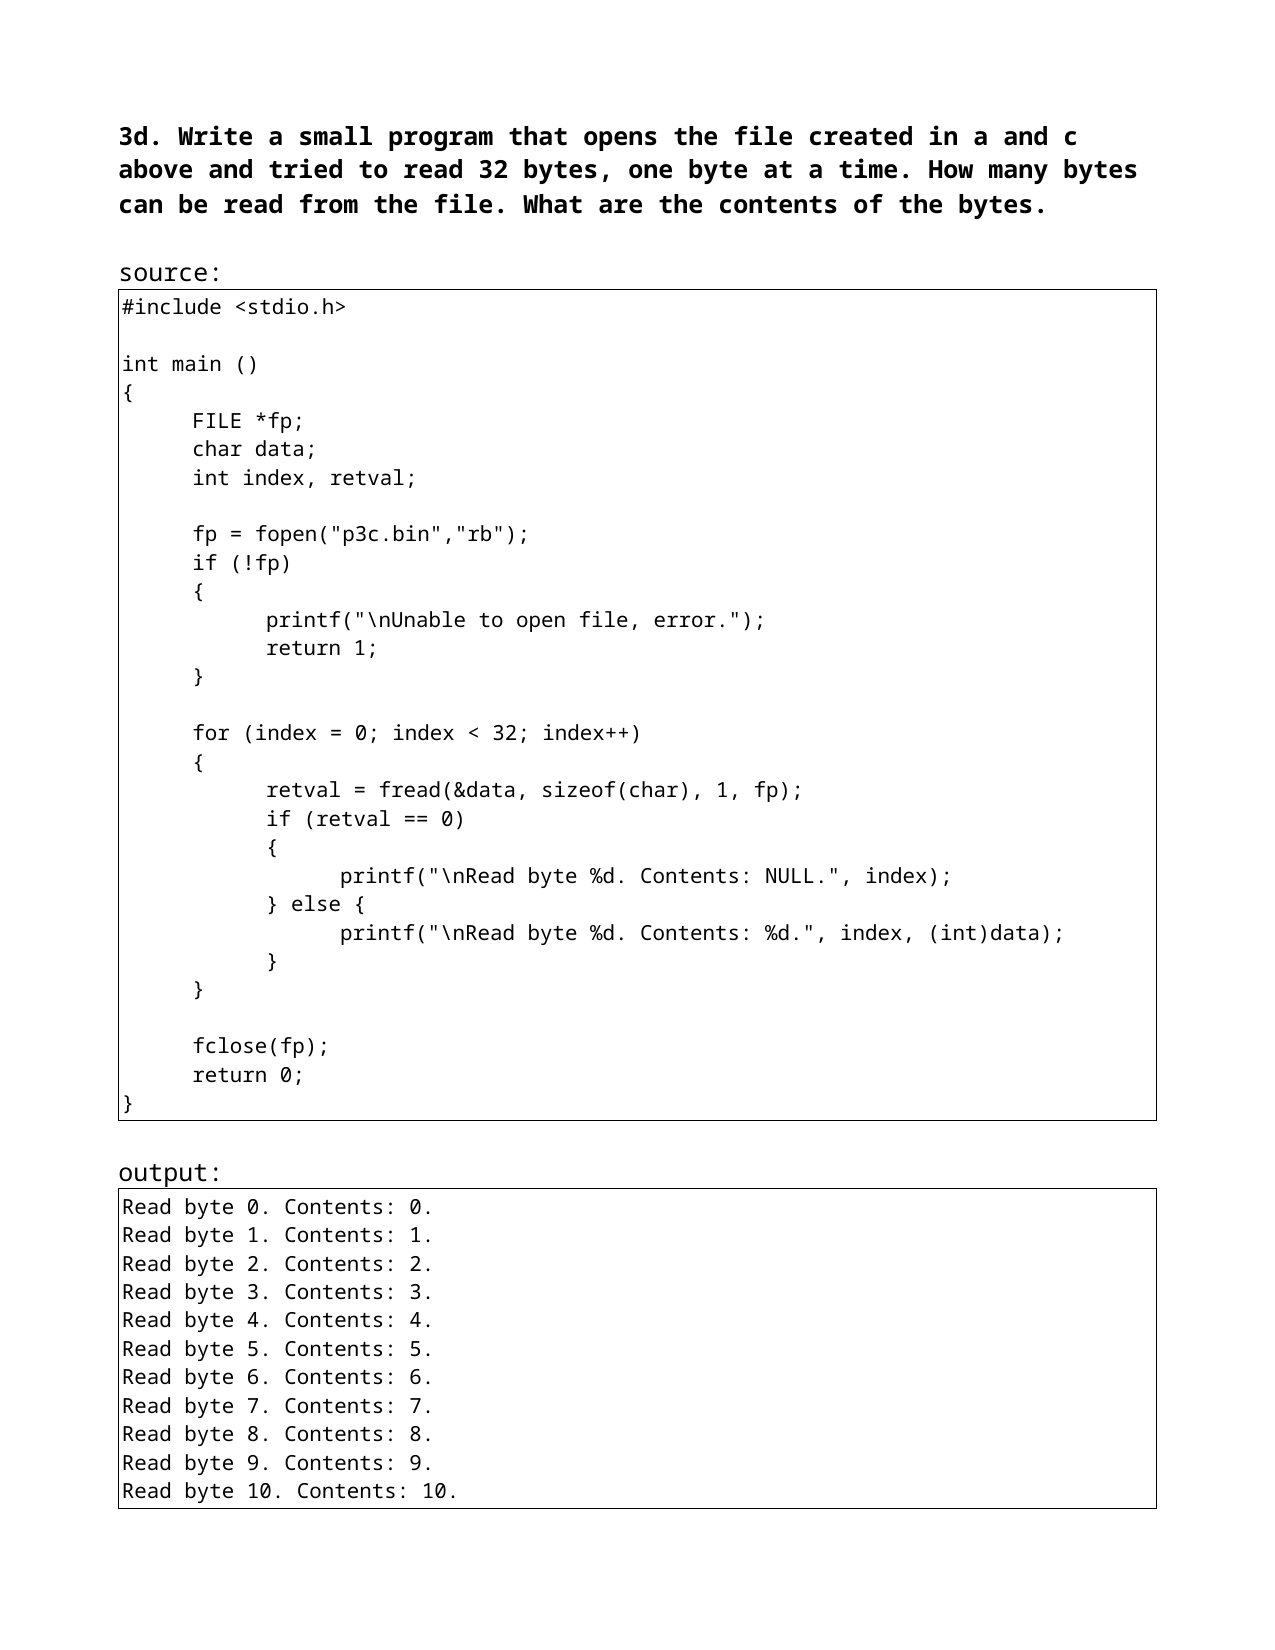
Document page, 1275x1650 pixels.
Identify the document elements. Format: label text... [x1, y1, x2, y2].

text Read byte 6. Contents: 6. [119, 1359, 1156, 1387]
text { [119, 374, 1156, 402]
text fclose(fp); [119, 1028, 1156, 1056]
text int index, retval; [119, 459, 1156, 491]
text Read byte 0. Contents: 0. [119, 1189, 1156, 1217]
text source: [118, 254, 1157, 288]
text printf("\nRead byte %d. Contents: %d.", index, (int)data); [119, 914, 1156, 942]
text Read byte 1. Contents: 1. [119, 1217, 1156, 1245]
text retval = fread(&data, sizeof(char), 1, fp); [119, 772, 1156, 800]
text } [119, 942, 1156, 971]
text #include <stdio.h> [119, 290, 1156, 320]
text { [119, 573, 1156, 601]
text return 0; [119, 1056, 1156, 1085]
text return 1; [119, 630, 1156, 658]
text { [119, 829, 1156, 857]
text output: [118, 1154, 1157, 1188]
text FILE *fp; [119, 402, 1156, 431]
text Read byte 7. Contents: 7. [119, 1387, 1156, 1416]
text Read byte 9. Contents: 9. [119, 1444, 1156, 1473]
text Read byte 5. Contents: 5. [119, 1331, 1156, 1359]
text fp = fopen("p3c.bin","rb"); [119, 516, 1156, 544]
text } else { [119, 886, 1156, 914]
text printf("\nRead byte %d. Contents: NULL.", index); [119, 857, 1156, 886]
text int main () [119, 345, 1156, 374]
text Read byte 10. Contents: 10. [119, 1473, 1156, 1508]
text Read byte 2. Contents: 2. [119, 1245, 1156, 1274]
text 3d. Write a small program that opens the file created in a and c above and tried to read 32 bytes, one byte at a time. How many bytes can be read from the file. What are the contents of the bytes. [118, 118, 1157, 220]
text } [119, 658, 1156, 690]
text if (retval == 0) [119, 800, 1156, 829]
text Read byte 8. Contents: 8. [119, 1416, 1156, 1444]
text printf("\nUnable to open file, error."); [119, 601, 1156, 630]
text } [119, 971, 1156, 1003]
text { [119, 743, 1156, 772]
text char data; [119, 431, 1156, 459]
text } [119, 1085, 1156, 1120]
text Read byte 3. Contents: 3. [119, 1274, 1156, 1302]
text for (index = 0; index < 32; index++) [119, 715, 1156, 743]
text if (!fp) [119, 544, 1156, 573]
text Read byte 4. Contents: 4. [119, 1302, 1156, 1331]
